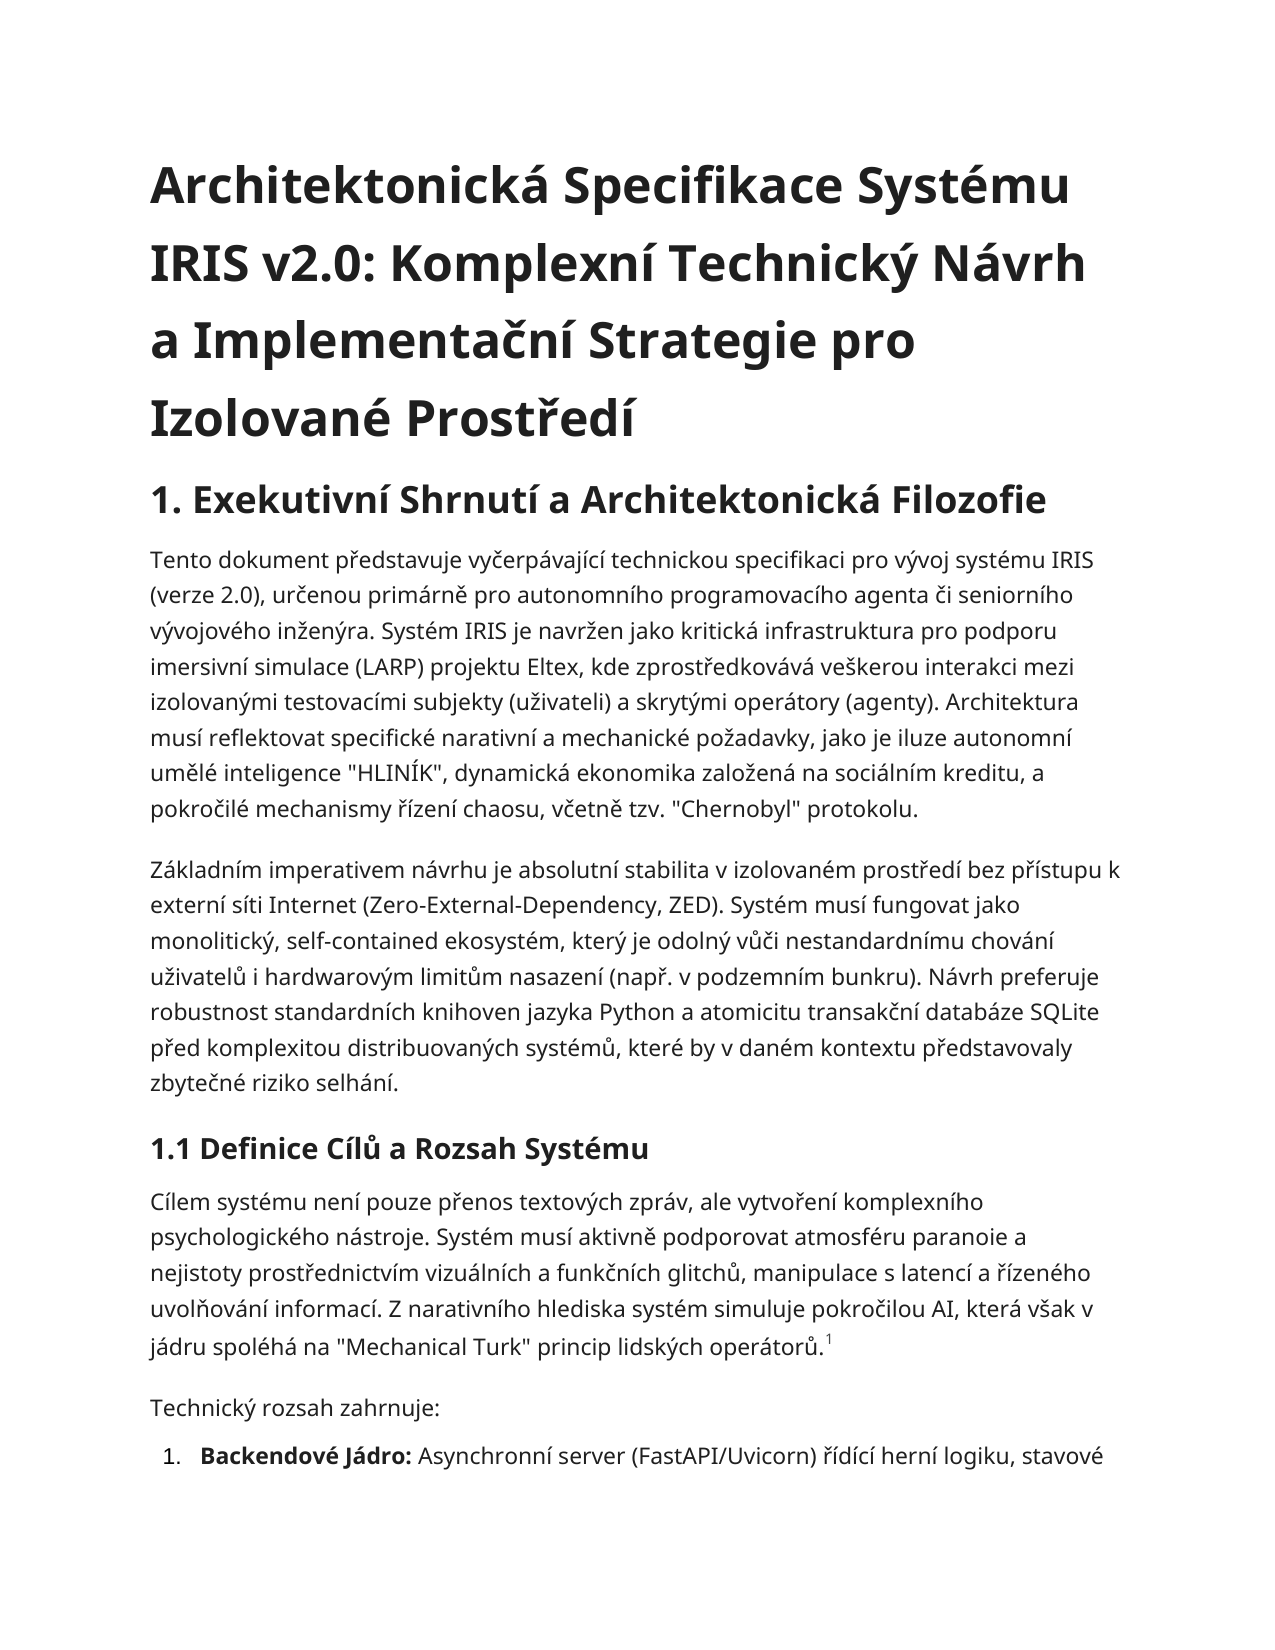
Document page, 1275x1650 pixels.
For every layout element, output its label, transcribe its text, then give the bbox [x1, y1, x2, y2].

text Základním imperativem návrhu je absolutní stabilita v izolovaném prostředí bez přístupu k externí síti Internet (Zero-External-Dependency, ZED). Systém musí fungovat jako monolitický, self-contained ekosystém, který je odolný vůči nestandardnímu chování uživatelů i hardwarovým limitům nasazení (např. v podzemním bunkru). Návrh preferuje robustnost standardních knihoven jazyka Python a atomicitu transakční databáze SQLite před komplexitou distribuovaných systémů, které by v daném kontextu představovaly zbytečné riziko selhání. [150, 853, 1125, 1098]
subtitle 1. Exekutivní Shrnutí a Architektonická Filozofie [150, 473, 1125, 524]
text Tento dokument představuje vyčerpávající technickou specifikaci pro vývoj systému IRIS (verze 2.0), určenou primárně pro autonomního programovacího agenta či seniorního vývojového inženýra. Systém IRIS je navržen jako kritická infrastruktura pro podporu imersivní simulace (LARP) projektu Eltex, kde zprostředkovává veškerou interakci mezi izolovanými testovacími subjekty (uživateli) a skrytými operátory (agenty). Architektura musí reflektovat specifické narativní a mechanické požadavky, jako je iluze autonomní umělé inteligence "HLINÍK", dynamická ekonomika založená na sociálním kreditu, a pokročilé mechanismy řízení chaosu, včetně tzv. "Chernobyl" protokolu. [150, 543, 1125, 824]
subtitle Architektonická Specifikace Systému IRIS v2.0: Komplexní Technický Návrh a Implementační Strategie pro Izolované Prostředí [150, 150, 1125, 451]
text Technický rozsah zahrnuje: [150, 1392, 1125, 1423]
list Backendové Jádro: Asynchronní server (FastAPI/Uvicorn) řídící herní logiku, stavové [162, 1440, 1125, 1472]
text Cílem systému není pouze přenos textových zpráv, ale vytvoření komplexního psychologického nástroje. Systém musí aktivně podporovat atmosféru paranoie a nejistoty prostřednictvím vizuálních a funkčních glitchů, manipulace s latencí a řízeného uvolňování informací. Z narativního hlediska systém simuluje pokročilou AI, která však v jádru spoléhá na "Mechanical Turk" princip lidských operátorů.1 [150, 1186, 1125, 1362]
subtitle 1.1 Definice Cílů a Rozsah Systému [150, 1128, 1125, 1168]
